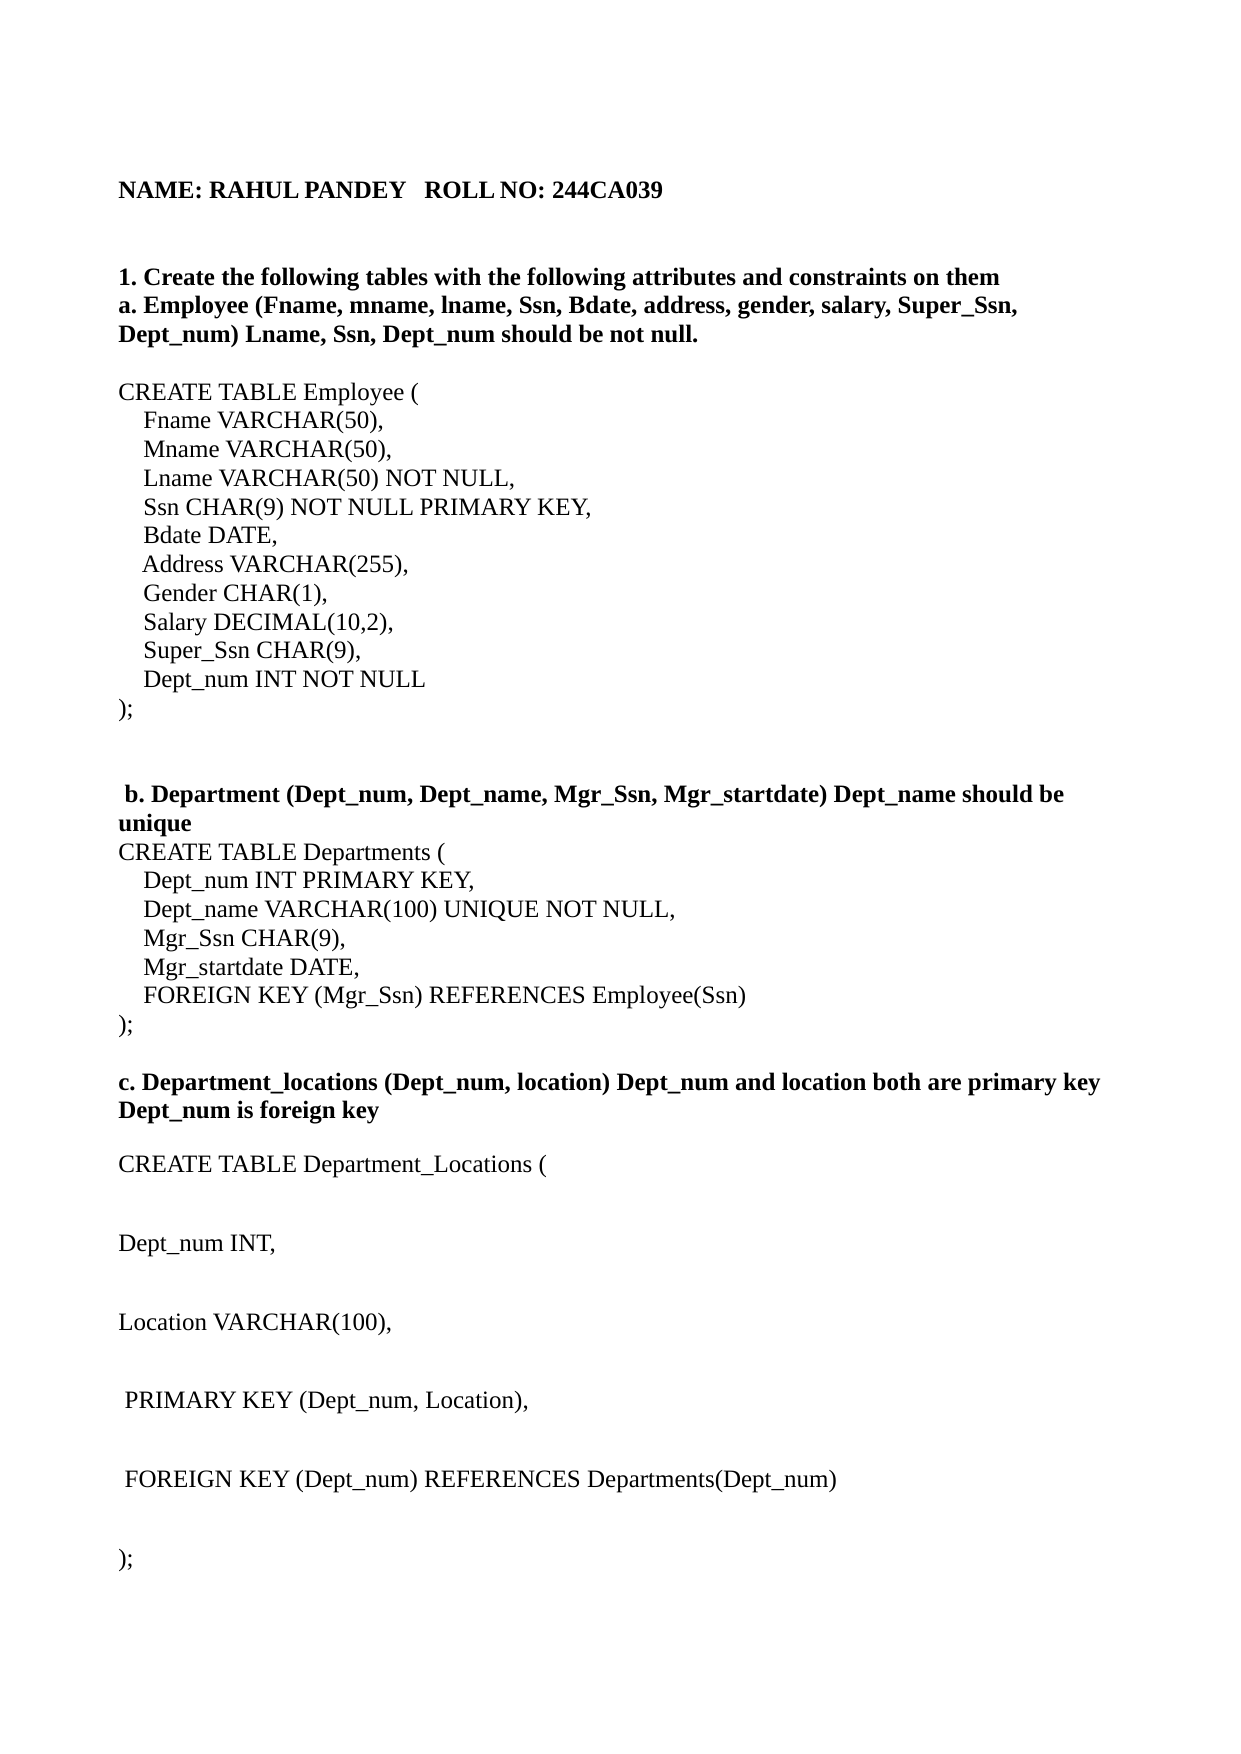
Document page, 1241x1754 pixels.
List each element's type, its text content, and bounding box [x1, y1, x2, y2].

text Dept_num INT PRIMARY KEY, [118, 866, 1122, 894]
text Bdate DATE, [118, 521, 1122, 549]
text Dept_num INT NOT NULL [118, 664, 1122, 693]
text CREATE TABLE Department_Locations ( [118, 1149, 1122, 1178]
text Mgr_startdate DATE, [118, 952, 1122, 981]
text Fname VARCHAR(50), [118, 406, 1122, 434]
text Dept_num INT, [118, 1228, 1122, 1257]
text Gender CHAR(1), [118, 578, 1122, 607]
text CREATE TABLE Departments ( [118, 837, 1122, 866]
text 1. Create the following tables with the following attributes and constraints on them [118, 262, 1122, 291]
text FOREIGN KEY (Mgr_Ssn) REFERENCES Employee(Ssn) [118, 981, 1122, 1009]
text ); [118, 1009, 1122, 1038]
text PRIMARY KEY (Dept_num, Location), [118, 1386, 1122, 1414]
text Salary DECIMAL(10,2), [118, 607, 1122, 636]
text Super_Ssn CHAR(9), [118, 636, 1122, 664]
text Lname VARCHAR(50) NOT NULL, [118, 463, 1122, 492]
text NAME: RAHUL PANDEY ROLL NO: 244CA039 [118, 176, 1122, 204]
text Address VARCHAR(255), [118, 549, 1122, 578]
text c. Department_locations (Dept_num, location) Dept_num and location both are primary key Dept_num is foreign key [118, 1067, 1122, 1124]
text b. Department (Dept_num, Dept_name, Mgr_Ssn, Mgr_startdate) Dept_name should be unique [118, 779, 1122, 837]
text Mname VARCHAR(50), [118, 434, 1122, 463]
text a. Employee (Fname, mname, lname, Ssn, Bdate, address, gender, salary, Super_Ssn, Dept_num) Lname, Ssn, Dept_num should be not null. [118, 291, 1122, 348]
text FOREIGN KEY (Dept_num) REFERENCES Departments(Dept_num) [118, 1464, 1122, 1493]
text ); [118, 1543, 1122, 1572]
text Ssn CHAR(9) NOT NULL PRIMARY KEY, [118, 492, 1122, 521]
text Location VARCHAR(100), [118, 1307, 1122, 1336]
text CREATE TABLE Employee ( [118, 377, 1122, 406]
text Dept_name VARCHAR(100) UNIQUE NOT NULL, [118, 894, 1122, 923]
text Mgr_Ssn CHAR(9), [118, 923, 1122, 952]
text ); [118, 693, 1122, 722]
